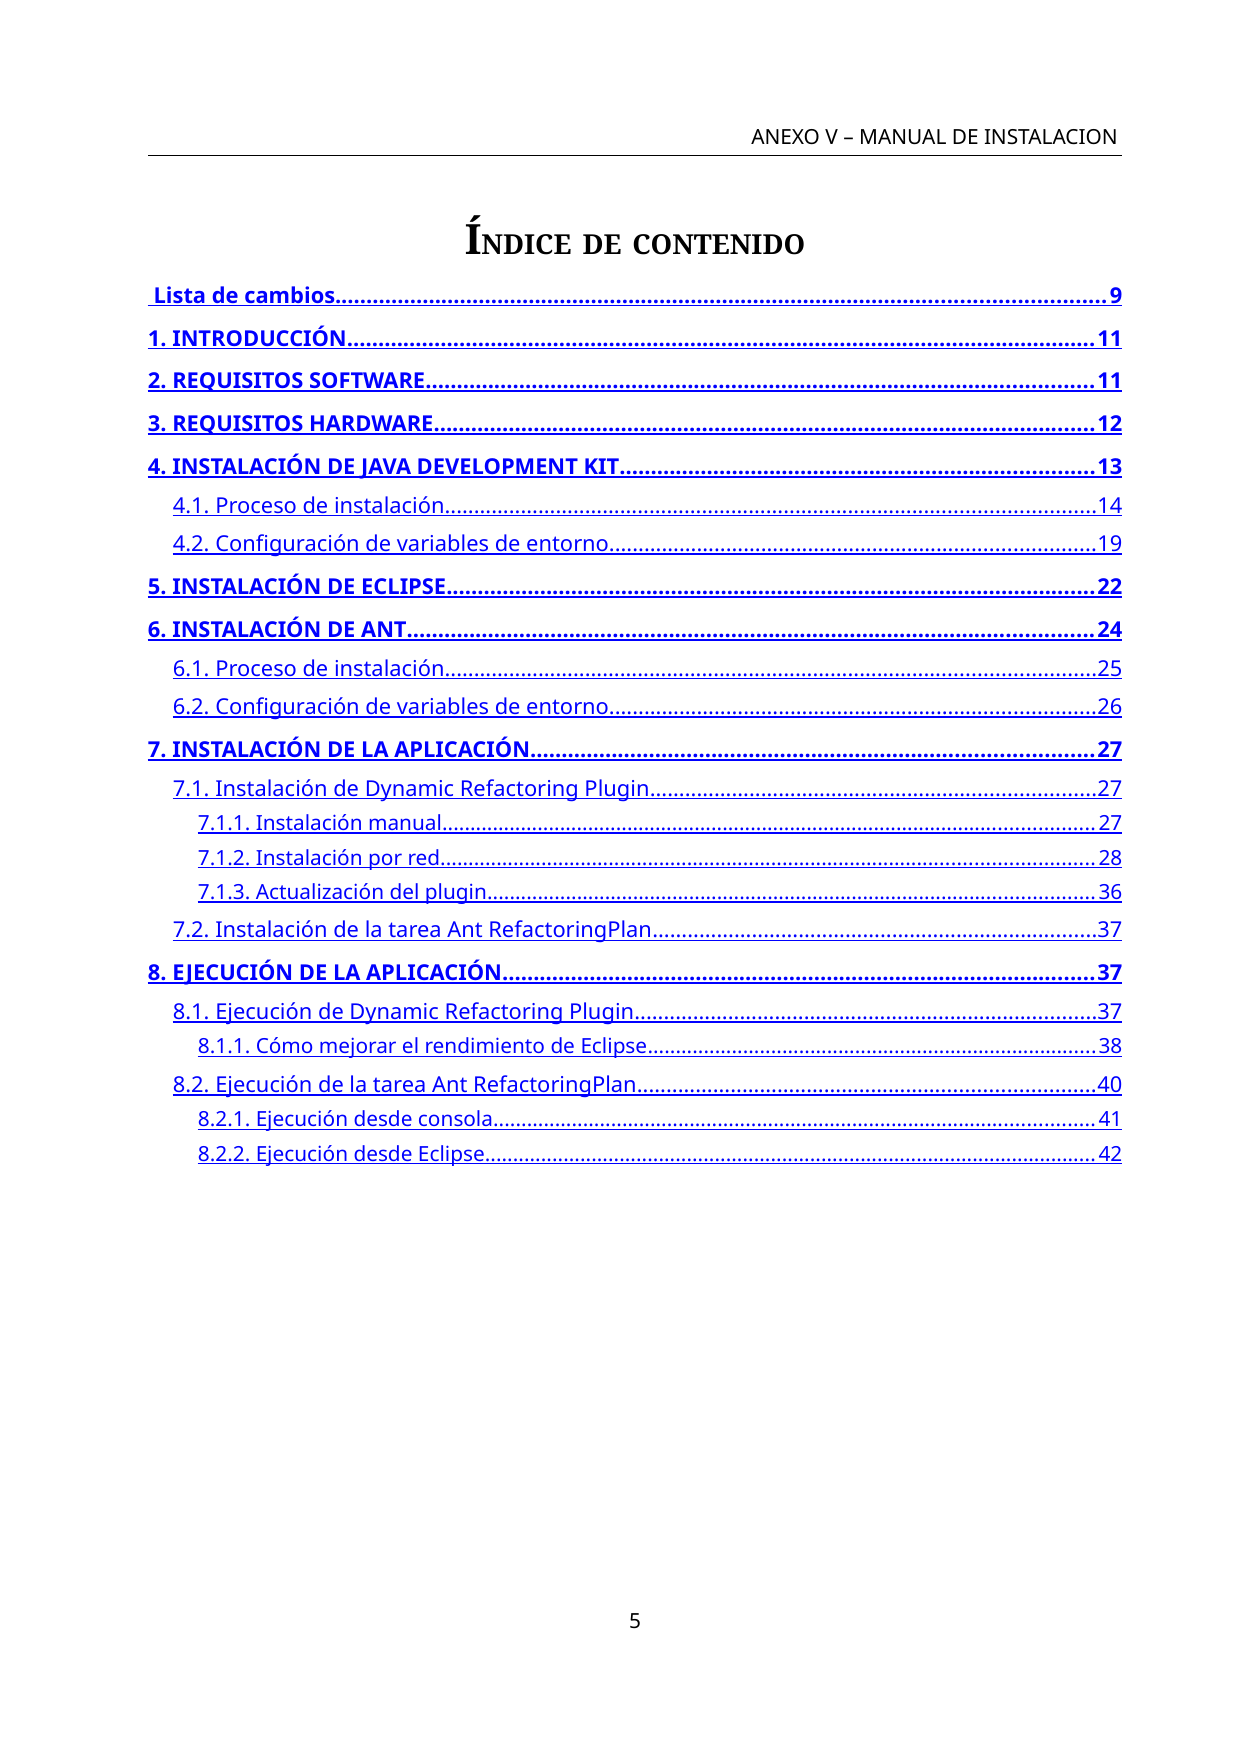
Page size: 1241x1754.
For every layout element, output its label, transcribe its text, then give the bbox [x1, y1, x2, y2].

text 8.2. Ejecución de la tarea Ant RefactoringPlan 40 [173, 1069, 1122, 1094]
text 8.2.2. Ejecución desde Eclipse 42 [198, 1139, 1122, 1163]
text 7.1.1. Instalación manual 27 [198, 808, 1122, 832]
text 1. INTRODUCCIÓN 11 [148, 322, 1122, 348]
text 7. INSTALACIÓN DE LA APLICACIÓN 27 [148, 734, 1122, 759]
text 4. INSTALACIÓN DE JAVA DEVELOPMENT KIT 13 [148, 451, 1122, 476]
text 3. REQUISITOS HARDWARE 12 [148, 408, 1122, 433]
text 8.2.1. Ejecución desde consola 41 [198, 1104, 1122, 1129]
text 8.1. Ejecución de Dynamic Refactoring Plugin 37 [173, 996, 1122, 1021]
subtitle Índice de contenido [148, 210, 1122, 267]
text 7.1. Instalación de Dynamic Refactoring Plugin 27 [173, 773, 1122, 798]
text 4.2. Configuración de variables de entorno 19 [173, 528, 1122, 553]
text 4.1. Proceso de instalación 14 [173, 489, 1122, 515]
text 6.1. Proceso de instalación 25 [173, 652, 1122, 678]
text 8. EJECUCIÓN DE LA APLICACIÓN 37 [148, 957, 1122, 982]
text 6.2. Configuración de variables de entorno 26 [173, 691, 1122, 716]
text 7.1.3. Actualización del plugin 36 [198, 877, 1122, 901]
text 5. INSTALACIÓN DE ECLIPSE 22 [148, 571, 1122, 596]
text 2. REQUISITOS SOFTWARE 11 [148, 365, 1122, 390]
text 8.1.1. Cómo mejorar el rendimiento de Eclipse 38 [198, 1032, 1122, 1056]
text 6. INSTALACIÓN DE ANT 24 [148, 614, 1122, 639]
text 7.2. Instalación de la tarea Ant RefactoringPlan 37 [173, 914, 1122, 940]
text Lista de cambios 9 [148, 280, 1122, 305]
text 7.1.2. Instalación por red 28 [198, 843, 1122, 867]
